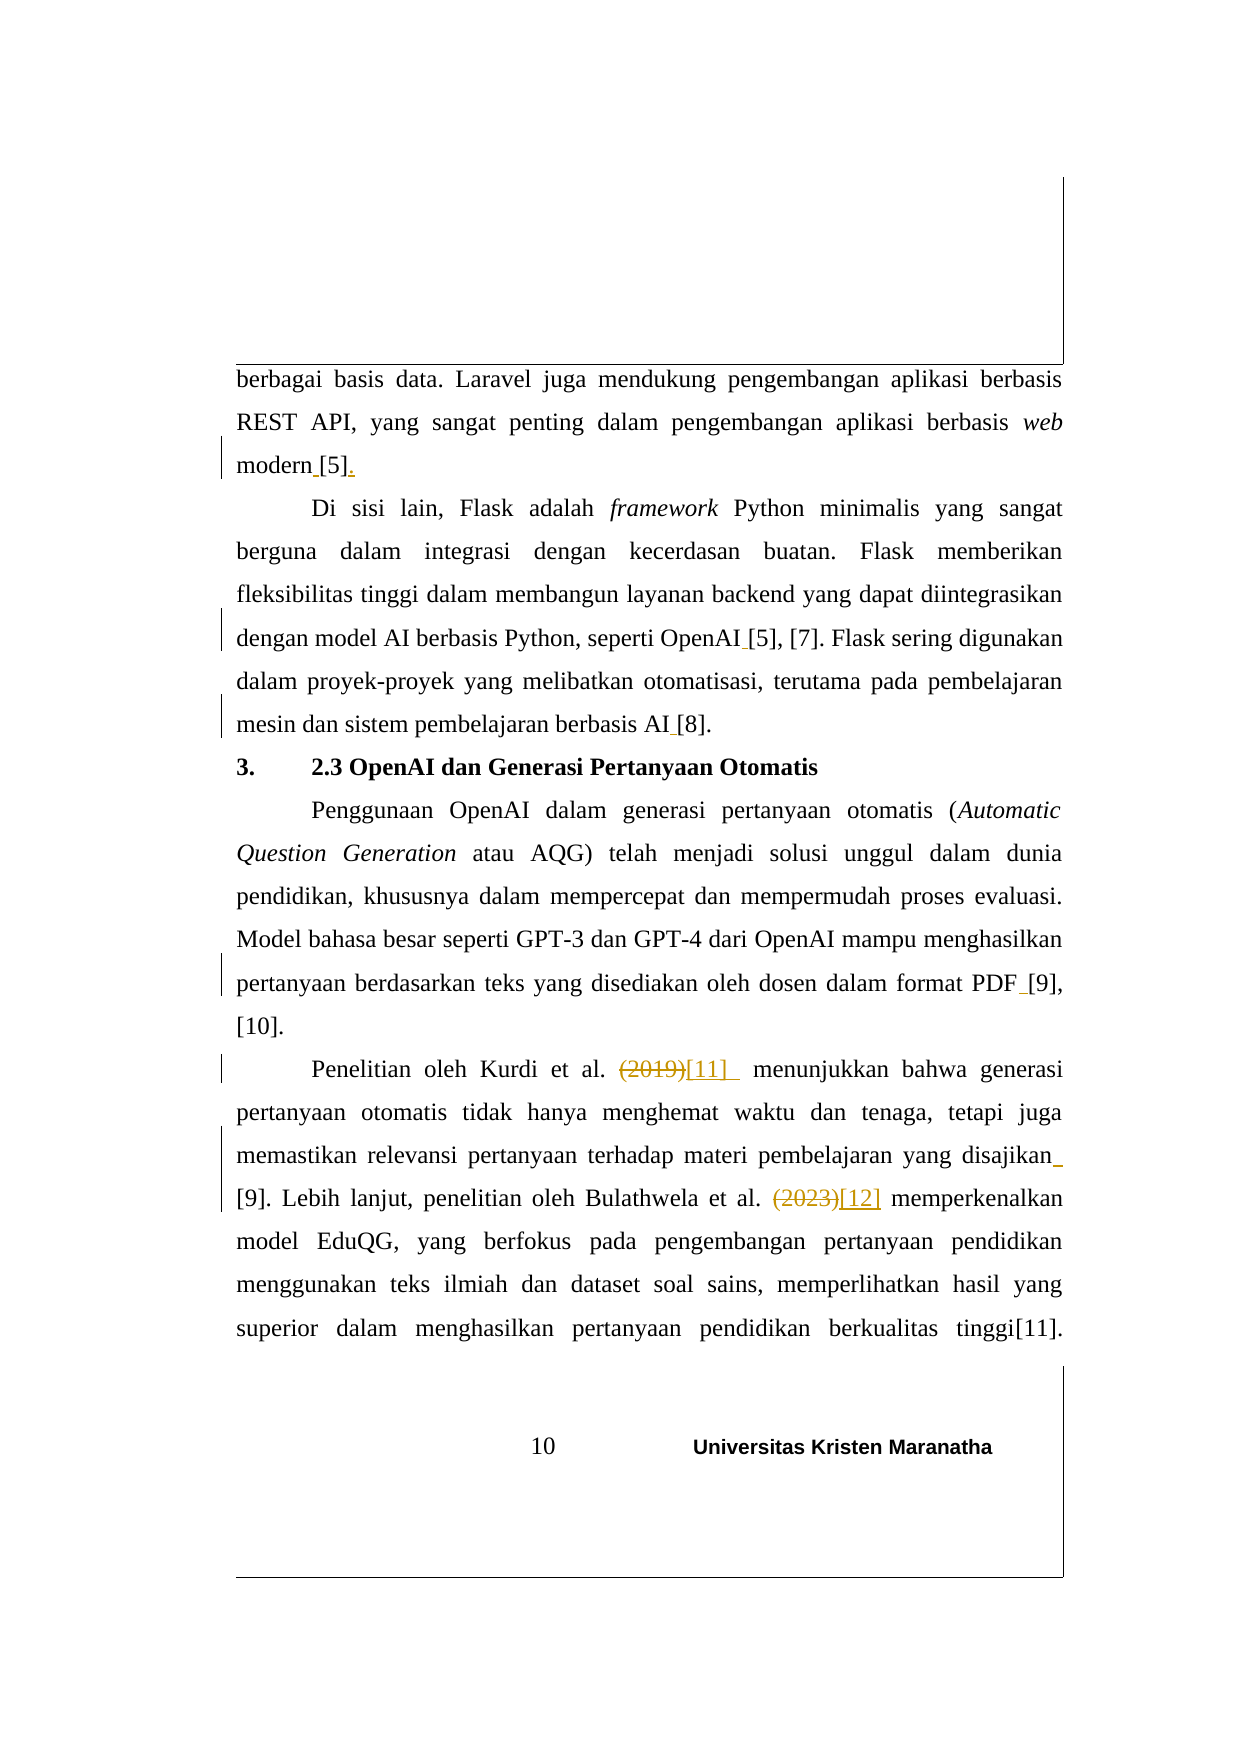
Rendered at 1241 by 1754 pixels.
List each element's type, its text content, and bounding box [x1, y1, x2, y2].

text Di sisi lain, Flask adalah framework Python minimalis yang sangat berguna dalam integrasi dengan kecerdasan buatan. Flask memberikan fleksibilitas tinggi dalam membangun layanan backend yang dapat diintegrasikan dengan model AI berbasis Python, seperti OpenAI ​[5], [7]. Flask sering digunakan dalam proyek-proyek yang melibatkan otomatisasi, terutama pada pembelajaran mesin dan sistem pembelajaran berbasis AI​ [8]. [236, 493, 1063, 738]
text Penelitian oleh Kurdi et al. [11] menunjukkan bahwa generasi pertanyaan otomatis tidak hanya menghemat waktu dan tenaga, tetapi juga memastikan relevansi pertanyaan terhadap materi pembelajaran yang disajikan ​[9]. Lebih lanjut, penelitian oleh Bulathwela et al. [12] memperkenalkan model EduQG, yang berfokus pada pengembangan pertanyaan pendidikan menggunakan teks ilmiah dan dataset soal sains, memperlihatkan hasil yang superior dalam menghasilkan pertanyaan pendidikan berkualitas tinggi​[11]. [236, 1054, 1063, 1341]
text Penggunaan OpenAI dalam generasi pertanyaan otomatis (Automatic Question Generation atau AQG) telah menjadi solusi unggul dalam dunia pendidikan, khususnya dalam mempercepat dan mempermudah proses evaluasi. Model bahasa besar seperti GPT-3 dan GPT-4 dari OpenAI mampu menghasilkan pertanyaan berdasarkan teks yang disediakan oleh dosen dalam format PDF [9], [10]. [236, 795, 1063, 1039]
text berbagai basis data. Laravel juga mendukung pengembangan aplikasi berbasis REST API, yang sangat penting dalam pengembangan aplikasi berbasis web modern [5]. [236, 364, 1063, 479]
subtitle 2.3 OpenAI dan Generasi Pertanyaan Otomatis [236, 752, 1063, 781]
